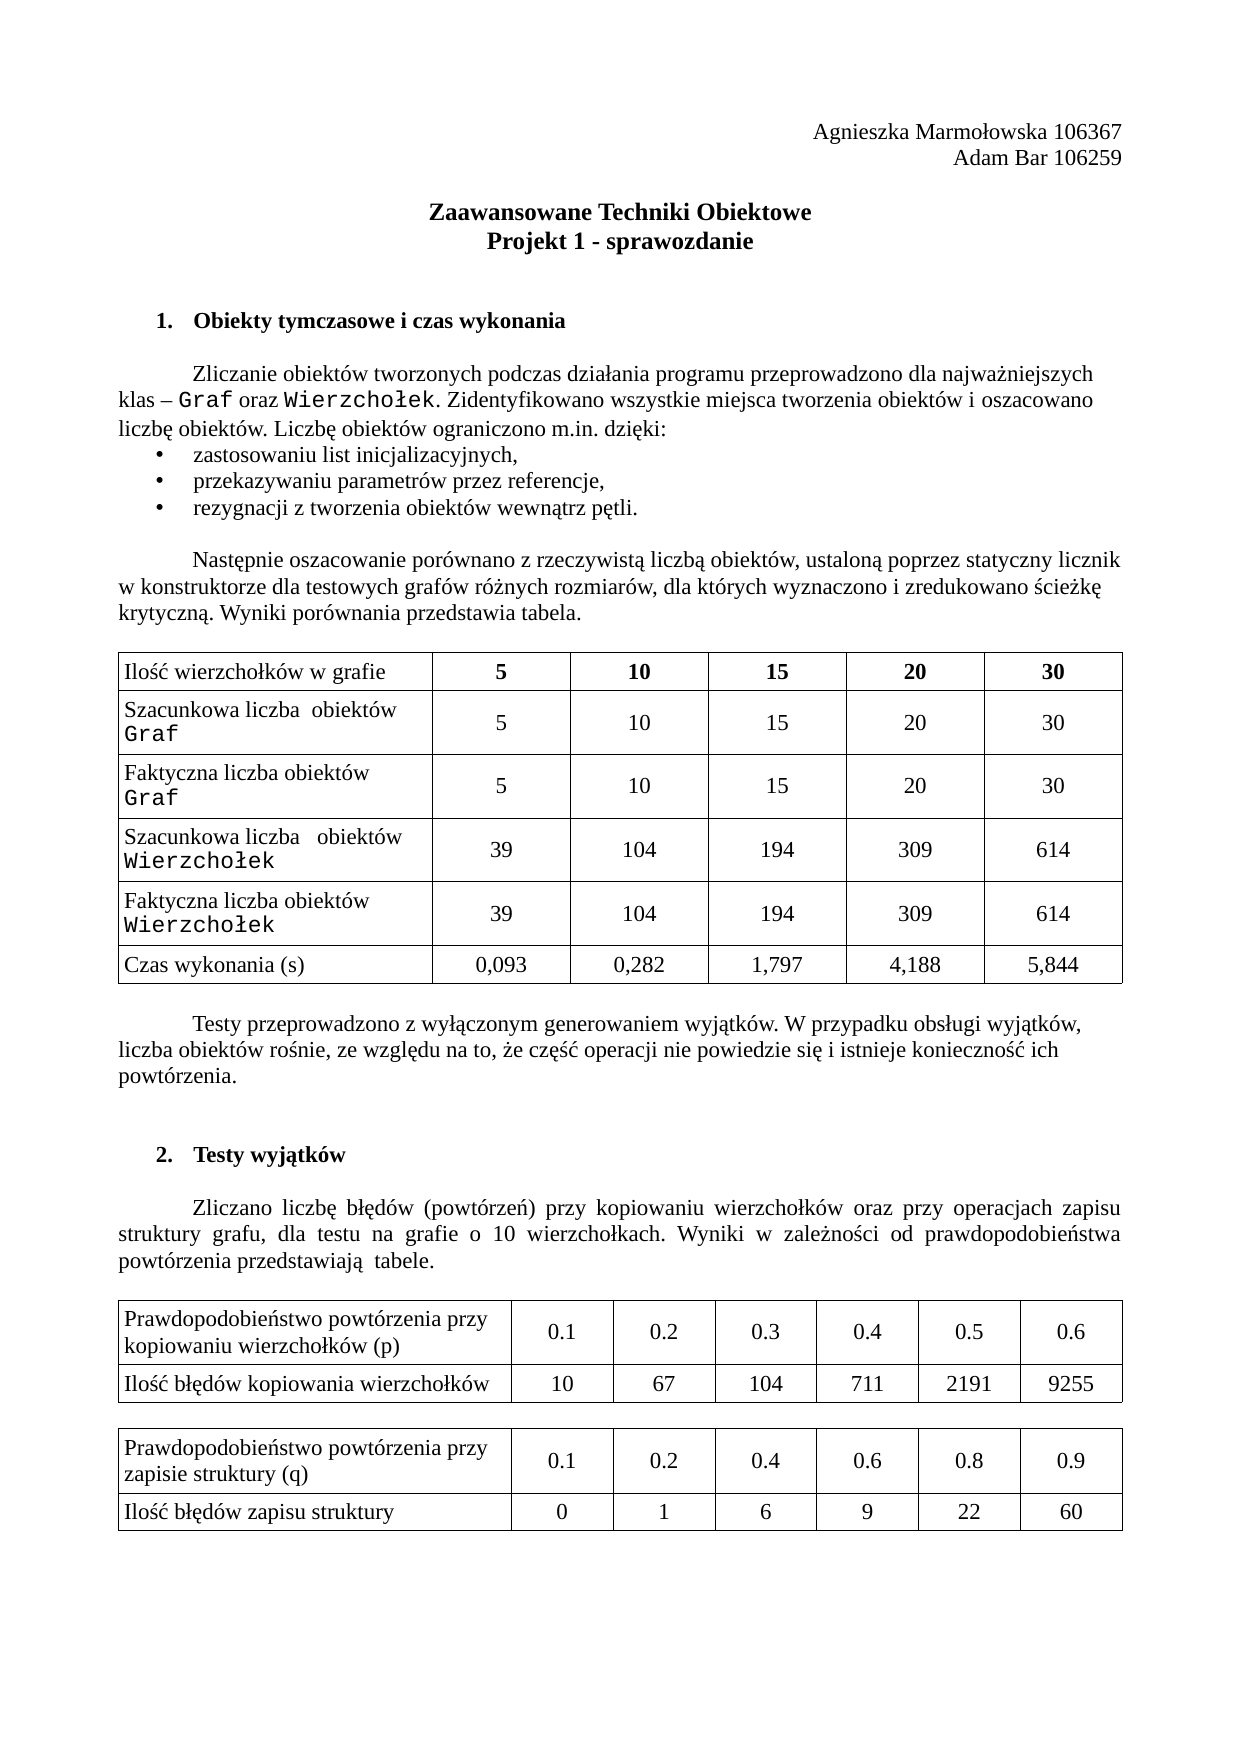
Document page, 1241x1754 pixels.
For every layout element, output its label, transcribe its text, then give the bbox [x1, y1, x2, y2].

table_header 0,1 [512, 1301, 613, 1364]
table_cell 15 [709, 691, 846, 754]
table_cell 20 [847, 755, 984, 817]
table_cell 10 [512, 1365, 613, 1402]
table_header 0,6 [1021, 1301, 1122, 1364]
table_cell 309 [847, 882, 984, 945]
table_cell 22 [919, 1494, 1020, 1530]
table_cell Szacunkowa liczba obiektów Graf [119, 691, 432, 754]
table_header 0,4 [716, 1429, 816, 1492]
table_header 5 [433, 653, 570, 690]
table_header 10 [571, 653, 708, 690]
table_header 20 [847, 653, 984, 690]
table_cell 9 [817, 1494, 918, 1530]
table_header 0,2 [614, 1301, 715, 1364]
table_cell 1,797 [709, 946, 846, 983]
table_cell 614 [985, 819, 1122, 881]
table_cell Czas wykonania (s) [119, 946, 432, 983]
table_cell 104 [571, 819, 708, 881]
table_header 30 [985, 653, 1122, 690]
table_header 15 [709, 653, 846, 690]
list Testy wyjątków [156, 1141, 1122, 1168]
table_cell 39 [433, 819, 570, 881]
table_cell 6 [716, 1494, 816, 1530]
table_cell Ilość błędów kopiowania wierzchołków [119, 1365, 511, 1402]
table_header 0,1 [512, 1429, 613, 1492]
table_header 0,9 [1021, 1429, 1122, 1492]
table_cell 104 [571, 882, 708, 945]
table_cell 104 [716, 1365, 816, 1402]
table_cell 10 [571, 755, 708, 817]
table_cell 67 [614, 1365, 715, 1402]
table_cell 194 [709, 819, 846, 881]
table_header Prawdopodobieństwo powtórzenia przy kopiowaniu wierzchołków (p) [119, 1301, 511, 1364]
list zastosowaniu list inicjalizacyjnych, [156, 441, 1122, 467]
table_cell Szacunkowa liczba obiektów Wierzchołek [119, 819, 432, 881]
text Zaawansowane Techniki Obiektowe [118, 197, 1122, 226]
text Zliczanie obiektów tworzonych podczas działania programu przeprowadzono dla najważniejszych klas – Graf oraz Wierzchołek. Zidentyfikowano wszystkie miejsca tworzenia obiektów i oszacowano liczbę obiektów. Liczbę obiektów ograniczono m.in. dzięki: [118, 360, 1122, 441]
text Zliczano liczbę błędów (powtórzeń) przy kopiowaniu wierzchołków oraz przy operacjach zapisu struktury grafu, dla testu na grafie o 10 wierzchołkach. Wyniki w zależności od prawdopodobieństwa powtórzenia przedstawiają tabele. [118, 1194, 1122, 1273]
text Następnie oszacowanie porównano z rzeczywistą liczbą obiektów, ustaloną poprzez statyczny licznik w konstruktorze dla testowych grafów różnych rozmiarów, dla których wyznaczono i zredukowano ścieżkę krytyczną. Wyniki porównania przedstawia tabela. [118, 546, 1122, 626]
list przekazywaniu parametrów przez referencje, [156, 467, 1122, 494]
table_cell 10 [571, 691, 708, 754]
table_header Ilość wierzchołków w grafie [119, 653, 432, 690]
table_cell 20 [847, 691, 984, 754]
table_header 0,2 [614, 1429, 715, 1492]
text Adam Bar 106259 [118, 144, 1122, 171]
table_cell Faktyczna liczba obiektów Wierzchołek [119, 882, 432, 945]
text Projekt 1 - sprawozdanie [118, 226, 1122, 255]
table_cell 5 [433, 755, 570, 817]
table_header 0,6 [817, 1429, 918, 1492]
table_cell Ilość błędów zapisu struktury [119, 1494, 511, 1530]
table_header 0,3 [716, 1301, 816, 1364]
table_cell 5,844 [985, 946, 1122, 983]
table_cell 5 [433, 691, 570, 754]
table_cell 309 [847, 819, 984, 881]
table_cell 194 [709, 882, 846, 945]
table_cell 711 [817, 1365, 918, 1402]
table_cell 30 [985, 691, 1122, 754]
table_header Prawdopodobieństwo powtórzenia przy zapisie struktury (q) [119, 1429, 511, 1492]
table_header 0,8 [919, 1429, 1020, 1492]
list Obiekty tymczasowe i czas wykonania [156, 307, 1122, 334]
table_cell 0,093 [433, 946, 570, 983]
table_cell 39 [433, 882, 570, 945]
text Testy przeprowadzono z wyłączonym generowaniem wyjątków. W przypadku obsługi wyjątków, liczba obiektów rośnie, ze względu na to, że część operacji nie powiedzie się i istnieje konieczność ich powtórzenia. [118, 1009, 1122, 1089]
table_header 0,5 [919, 1301, 1020, 1364]
table_cell 0 [512, 1494, 613, 1530]
table_cell 4,188 [847, 946, 984, 983]
text Agnieszka Marmołowska 106367 [118, 118, 1122, 144]
table_cell 1 [614, 1494, 715, 1530]
table_cell 0,282 [571, 946, 708, 983]
table_cell 15 [709, 755, 846, 817]
table_cell Faktyczna liczba obiektów Graf [119, 755, 432, 817]
table_cell 9255 [1021, 1365, 1122, 1402]
table_cell 60 [1021, 1494, 1122, 1530]
table_cell 30 [985, 755, 1122, 817]
list rezygnacji z tworzenia obiektów wewnątrz pętli. [156, 494, 1122, 520]
table_cell 2191 [919, 1365, 1020, 1402]
table_header 0,4 [817, 1301, 918, 1364]
table_cell 614 [985, 882, 1122, 945]
